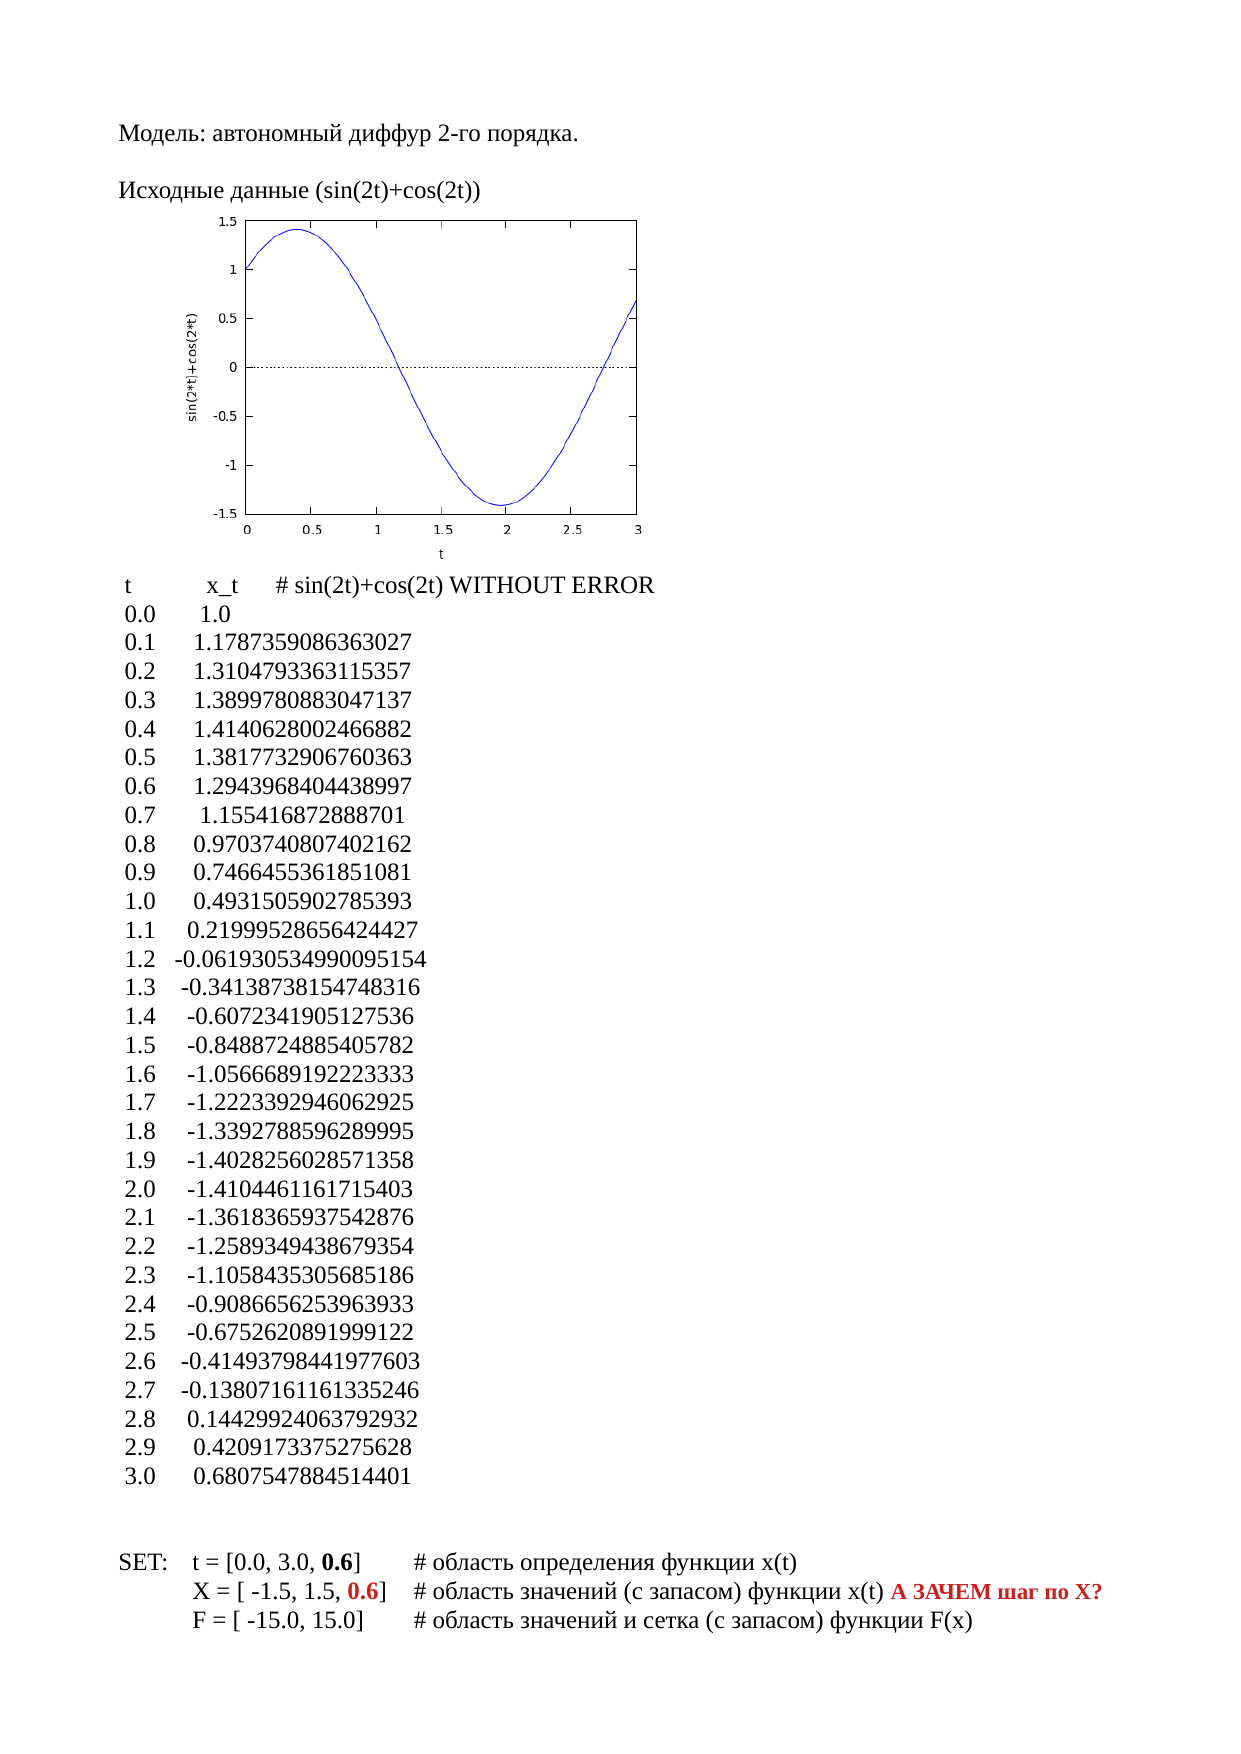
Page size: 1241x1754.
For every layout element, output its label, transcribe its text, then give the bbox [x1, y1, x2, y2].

text 3.0 0.6807547884514401 [118, 1461, 1122, 1490]
text 2.6 -0.41493798441977603 [118, 1346, 1122, 1375]
text 0.7 1.155416872888701 [118, 800, 1122, 829]
text F = [ -15.0, 15.0] # область значений и сетка (с запасом) функции F(x) [118, 1605, 1122, 1634]
text 2.9 0.4209173375275628 [118, 1432, 1122, 1461]
text 2.7 -0.13807161161335246 [118, 1375, 1122, 1404]
text 0.2 1.3104793363115357 [118, 656, 1122, 685]
text 0.1 1.1787359086363027 [118, 627, 1122, 656]
text t x_t # sin(2t)+cos(2t) WITHOUT ERROR [118, 570, 1122, 599]
text 1.1 0.21999528656424427 [118, 915, 1122, 944]
text 0.3 1.3899780883047137 [118, 685, 1122, 714]
text 2.4 -0.9086656253963933 [118, 1289, 1122, 1317]
text 1.8 -1.3392788596289995 [118, 1116, 1122, 1145]
text 0.4 1.4140628002466882 [118, 714, 1122, 742]
text 1.5 -0.8488724885405782 [118, 1030, 1122, 1059]
text 0.6 1.2943968404438997 [118, 771, 1122, 800]
text 1.6 -1.0566689192223333 [118, 1059, 1122, 1087]
text 0.5 1.3817732906760363 [118, 742, 1122, 771]
text 2.5 -0.6752620891999122 [118, 1317, 1122, 1346]
picture [118, 204, 719, 565]
text 0.9 0.7466455361851081 [118, 857, 1122, 886]
text 2.2 -1.2589349438679354 [118, 1231, 1122, 1260]
text 2.1 -1.3618365937542876 [118, 1202, 1122, 1231]
text 1.2 -0.061930534990095154 [118, 944, 1122, 972]
text 2.0 -1.4104461161715403 [118, 1174, 1122, 1202]
text 2.3 -1.1058435305685186 [118, 1260, 1122, 1289]
text 1.4 -0.6072341905127536 [118, 1001, 1122, 1030]
text 1.0 0.4931505902785393 [118, 886, 1122, 915]
text X = [ -1.5, 1.5, 0.6] # область значений (с запасом) функции x(t) А ЗАЧЕМ шаг по X? [118, 1576, 1122, 1605]
text 0.0 1.0 [118, 599, 1122, 627]
text 1.3 -0.34138738154748316 [118, 972, 1122, 1001]
text Модель: автономный диффур 2-го порядка. [118, 118, 1122, 176]
text 2.8 0.14429924063792932 [118, 1404, 1122, 1432]
text 0.8 0.9703740807402162 [118, 829, 1122, 857]
text 1.9 -1.4028256028571358 [118, 1145, 1122, 1174]
text Исходные данные (sin(2t)+cos(2t)) [118, 176, 1122, 204]
text SET: t = [0.0, 3.0, 0.6] # область определения функции x(t) [118, 1547, 1122, 1576]
text 1.7 -1.2223392946062925 [118, 1087, 1122, 1116]
